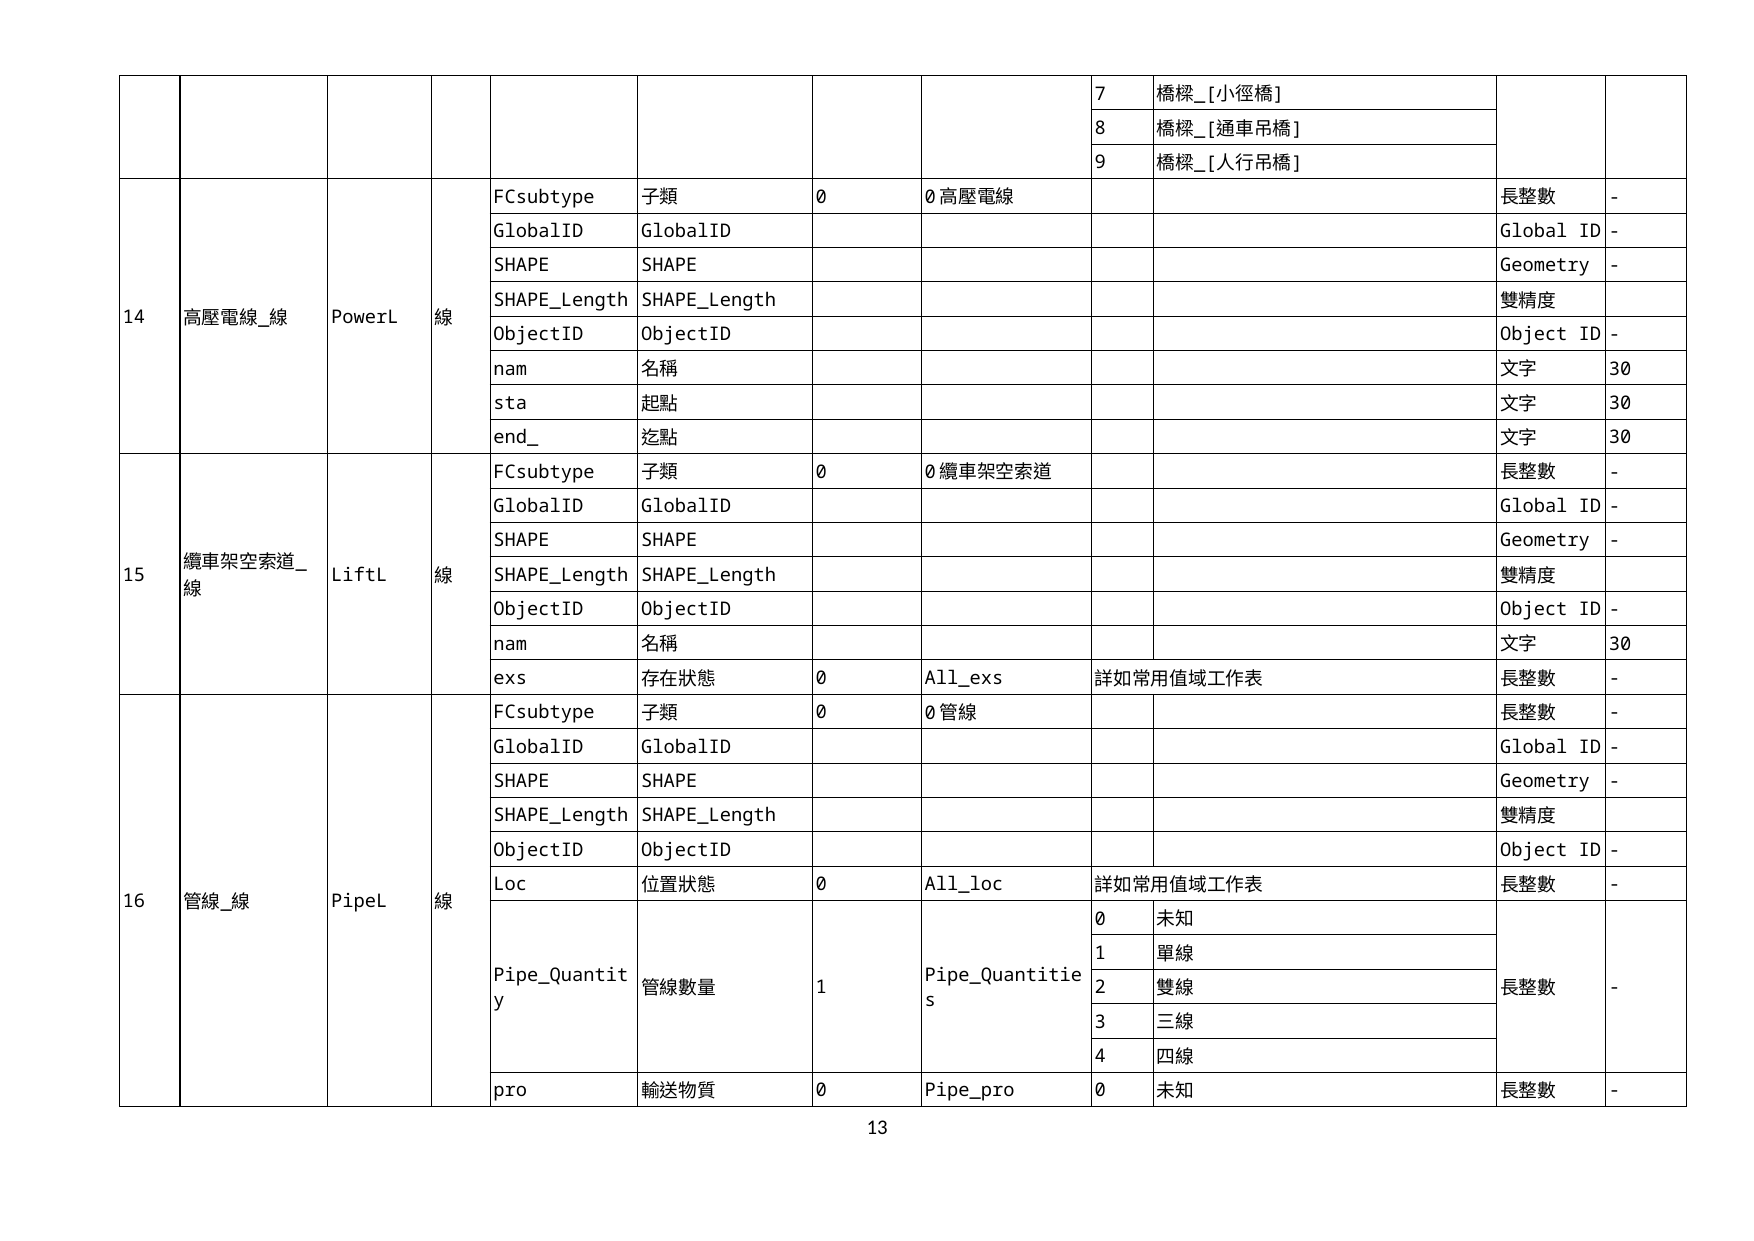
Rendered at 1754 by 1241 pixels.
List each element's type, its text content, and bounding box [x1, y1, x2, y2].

table_cell [1092, 729, 1153, 762]
table_cell SHAPE_Length [491, 557, 637, 591]
table_cell [1154, 557, 1496, 591]
table_cell SHAPE [491, 523, 637, 556]
table_cell GlobalID [491, 729, 637, 762]
table_cell [1092, 489, 1153, 522]
table_cell [813, 798, 921, 831]
table_cell [813, 248, 921, 281]
table_cell [1154, 626, 1496, 659]
table_cell [1154, 214, 1496, 247]
table_cell 0 [813, 179, 921, 212]
table_cell Geometry [1497, 523, 1605, 556]
table_cell [1154, 385, 1496, 419]
table_cell 名稱 [638, 626, 812, 659]
table_cell ObjectID [638, 832, 812, 866]
table_cell 子類 [638, 179, 812, 212]
table_cell 0管線 [922, 695, 1091, 728]
table_cell [1092, 832, 1153, 866]
table_cell [1092, 179, 1153, 212]
table_cell 30 [1606, 385, 1686, 419]
table_cell [638, 76, 812, 178]
table_cell 單線 [1154, 935, 1496, 969]
table_cell [1154, 764, 1496, 797]
table_cell [813, 592, 921, 625]
table_cell [1154, 317, 1496, 350]
table_cell 長整數 [1497, 454, 1605, 487]
table_cell sta [491, 385, 637, 419]
table_cell SHAPE [638, 764, 812, 797]
table_cell 詳如常用值域工作表 [1092, 660, 1496, 694]
table_cell pro [491, 1073, 637, 1106]
table_cell - [1606, 1073, 1686, 1106]
table_cell [813, 626, 921, 659]
table_cell 文字 [1497, 385, 1605, 419]
table_cell [1497, 76, 1605, 178]
table_cell [813, 729, 921, 762]
table_cell [1154, 489, 1496, 522]
table_cell Geometry [1497, 248, 1605, 281]
table_cell Pipe_Quantities [922, 901, 1091, 1072]
table_cell ObjectID [638, 592, 812, 625]
table_cell FCsubtype [491, 695, 637, 728]
table_cell 雙精度 [1497, 798, 1605, 831]
table_cell [922, 523, 1091, 556]
table_cell Object ID [1497, 592, 1605, 625]
table_cell 長整數 [1497, 1073, 1605, 1106]
table_cell 四線 [1154, 1039, 1496, 1072]
table_cell GlobalID [638, 489, 812, 522]
table_cell [1092, 764, 1153, 797]
table_cell [432, 76, 490, 178]
table_cell [922, 248, 1091, 281]
table_cell [1092, 248, 1153, 281]
table_cell ObjectID [491, 592, 637, 625]
table_cell 雙精度 [1497, 557, 1605, 591]
table_cell 橋樑_[小徑橋] [1154, 76, 1496, 109]
table_cell 起點 [638, 385, 812, 419]
table_cell [813, 385, 921, 419]
table_cell 纜車架空索道_線 [181, 454, 327, 694]
table_cell [813, 764, 921, 797]
table_cell 線 [432, 179, 490, 453]
table_cell [1092, 214, 1153, 247]
table_cell [1606, 798, 1686, 831]
table_cell 0 [1092, 901, 1153, 934]
table_cell SHAPE [491, 764, 637, 797]
table_cell - [1606, 317, 1686, 350]
table_cell [922, 729, 1091, 762]
table_cell Global ID [1497, 214, 1605, 247]
table_cell 長整數 [1497, 867, 1605, 900]
table_cell All_loc [922, 867, 1091, 900]
table_cell 9 [1092, 145, 1153, 178]
table_cell [813, 282, 921, 316]
table_cell [328, 76, 431, 178]
table_cell [813, 557, 921, 591]
table_cell - [1606, 523, 1686, 556]
table_cell 30 [1606, 351, 1686, 384]
table_cell 14 [120, 179, 179, 453]
table_cell [813, 317, 921, 350]
table_cell 輸送物質 [638, 1073, 812, 1106]
table_cell Loc [491, 867, 637, 900]
table_cell [922, 798, 1091, 831]
table_cell [922, 420, 1091, 453]
table_cell Geometry [1497, 764, 1605, 797]
table_cell - [1606, 454, 1686, 487]
table_cell exs [491, 660, 637, 694]
table_cell Object ID [1497, 832, 1605, 866]
table_cell - [1606, 592, 1686, 625]
table_cell [813, 351, 921, 384]
table_cell 1 [813, 901, 921, 1072]
table_cell [1154, 454, 1496, 487]
table_cell [1154, 523, 1496, 556]
table_cell - [1606, 214, 1686, 247]
table_cell SHAPE_Length [491, 798, 637, 831]
table_cell - [1606, 901, 1686, 1072]
table_cell 15 [120, 454, 179, 694]
table_cell 0 [813, 867, 921, 900]
table_cell ObjectID [638, 317, 812, 350]
table_cell 長整數 [1497, 660, 1605, 694]
table_cell 雙精度 [1497, 282, 1605, 316]
table_cell 名稱 [638, 351, 812, 384]
table_cell 子類 [638, 695, 812, 728]
table_cell - [1606, 179, 1686, 212]
table_cell 未知 [1154, 901, 1496, 934]
table_cell [1092, 317, 1153, 350]
table_cell - [1606, 729, 1686, 762]
table_cell 橋樑_[人行吊橋] [1154, 145, 1496, 178]
table_cell Object ID [1497, 317, 1605, 350]
table_cell PipeL [328, 695, 431, 1106]
table_cell [1154, 592, 1496, 625]
table_cell 2 [1092, 970, 1153, 1003]
table_cell 3 [1092, 1004, 1153, 1037]
table_cell [1092, 592, 1153, 625]
table_cell 0高壓電線 [922, 179, 1091, 212]
table_cell SHAPE_Length [638, 798, 812, 831]
table_cell [1606, 282, 1686, 316]
table_cell [1154, 282, 1496, 316]
table_cell [491, 76, 637, 178]
table_cell [1154, 798, 1496, 831]
table_cell 位置狀態 [638, 867, 812, 900]
table_cell [1154, 420, 1496, 453]
table_cell GlobalID [491, 214, 637, 247]
table_cell PowerL [328, 179, 431, 453]
table_cell [922, 385, 1091, 419]
table_cell [813, 832, 921, 866]
table_cell 未知 [1154, 1073, 1496, 1106]
table_cell 16 [120, 695, 179, 1106]
table_cell [813, 489, 921, 522]
table_cell Pipe_Quantity [491, 901, 637, 1072]
table_cell ObjectID [491, 317, 637, 350]
table_cell [1092, 523, 1153, 556]
table_cell 詳如常用值域工作表 [1092, 867, 1496, 900]
table_cell [1092, 695, 1153, 728]
table_cell [1154, 248, 1496, 281]
table_cell [1092, 420, 1153, 453]
table_cell [181, 76, 327, 178]
table_cell - [1606, 764, 1686, 797]
table_cell - [1606, 832, 1686, 866]
table_cell Global ID [1497, 489, 1605, 522]
table_cell - [1606, 248, 1686, 281]
table_cell [1092, 626, 1153, 659]
table_cell [813, 214, 921, 247]
table_cell [1154, 832, 1496, 866]
table_cell - [1606, 489, 1686, 522]
table_cell 4 [1092, 1039, 1153, 1072]
table_cell [922, 557, 1091, 591]
table_cell - [1606, 660, 1686, 694]
table_cell [1092, 282, 1153, 316]
table_cell [1154, 351, 1496, 384]
table_cell FCsubtype [491, 454, 637, 487]
table_cell end_ [491, 420, 637, 453]
table_cell 30 [1606, 420, 1686, 453]
table_cell 三線 [1154, 1004, 1496, 1037]
table_cell SHAPE_Length [638, 282, 812, 316]
table_cell [813, 420, 921, 453]
table_cell 30 [1606, 626, 1686, 659]
table_cell [1092, 385, 1153, 419]
table_cell 高壓電線_線 [181, 179, 327, 453]
table_cell [922, 764, 1091, 797]
table_cell 0纜車架空索道 [922, 454, 1091, 487]
table_cell [922, 351, 1091, 384]
table_cell - [1606, 867, 1686, 900]
table_cell SHAPE_Length [491, 282, 637, 316]
table_cell LiftL [328, 454, 431, 694]
table_cell SHAPE_Length [638, 557, 812, 591]
table_cell [1092, 557, 1153, 591]
table_cell 文字 [1497, 351, 1605, 384]
table_cell SHAPE [491, 248, 637, 281]
table_cell Global ID [1497, 729, 1605, 762]
table_cell [120, 76, 179, 178]
table_cell 0 [813, 454, 921, 487]
table_cell nam [491, 626, 637, 659]
table_cell [1606, 557, 1686, 591]
table_cell [922, 592, 1091, 625]
table_cell 迄點 [638, 420, 812, 453]
table_cell [813, 523, 921, 556]
table_cell 0 [813, 1073, 921, 1106]
table_cell [1092, 351, 1153, 384]
table_cell [922, 832, 1091, 866]
table_cell [1092, 454, 1153, 487]
table_cell SHAPE [638, 523, 812, 556]
table_cell 7 [1092, 76, 1153, 109]
table_cell [922, 76, 1091, 178]
table_cell 文字 [1497, 420, 1605, 453]
table_cell 管線數量 [638, 901, 812, 1072]
table_cell GlobalID [638, 214, 812, 247]
table_cell 線 [432, 454, 490, 694]
table_cell [813, 76, 921, 178]
table_cell - [1606, 695, 1686, 728]
table_cell All_exs [922, 660, 1091, 694]
table_cell [922, 489, 1091, 522]
table_cell FCsubtype [491, 179, 637, 212]
table_cell 長整數 [1497, 179, 1605, 212]
table_cell [1154, 179, 1496, 212]
table_cell 0 [813, 695, 921, 728]
table_cell [922, 282, 1091, 316]
table_cell 文字 [1497, 626, 1605, 659]
table_cell 1 [1092, 935, 1153, 969]
table_cell 長整數 [1497, 901, 1605, 1072]
table_cell nam [491, 351, 637, 384]
table_cell 8 [1092, 110, 1153, 144]
table_cell Pipe_pro [922, 1073, 1091, 1106]
table_cell [922, 626, 1091, 659]
table_cell [922, 214, 1091, 247]
table_cell 存在狀態 [638, 660, 812, 694]
table_cell 0 [1092, 1073, 1153, 1106]
table_cell 雙線 [1154, 970, 1496, 1003]
table_cell GlobalID [638, 729, 812, 762]
table_cell 管線_線 [181, 695, 327, 1106]
table_cell 長整數 [1497, 695, 1605, 728]
table_cell [1154, 729, 1496, 762]
table_cell ObjectID [491, 832, 637, 866]
table_cell 子類 [638, 454, 812, 487]
table_cell GlobalID [491, 489, 637, 522]
table_cell - [1606, 76, 1686, 178]
table_cell [1154, 695, 1496, 728]
table_cell 橋樑_[通車吊橋] [1154, 110, 1496, 144]
table_cell 線 [432, 695, 490, 1106]
table_cell [1092, 798, 1153, 831]
table_cell 0 [813, 660, 921, 694]
table_cell SHAPE [638, 248, 812, 281]
table_cell [922, 317, 1091, 350]
